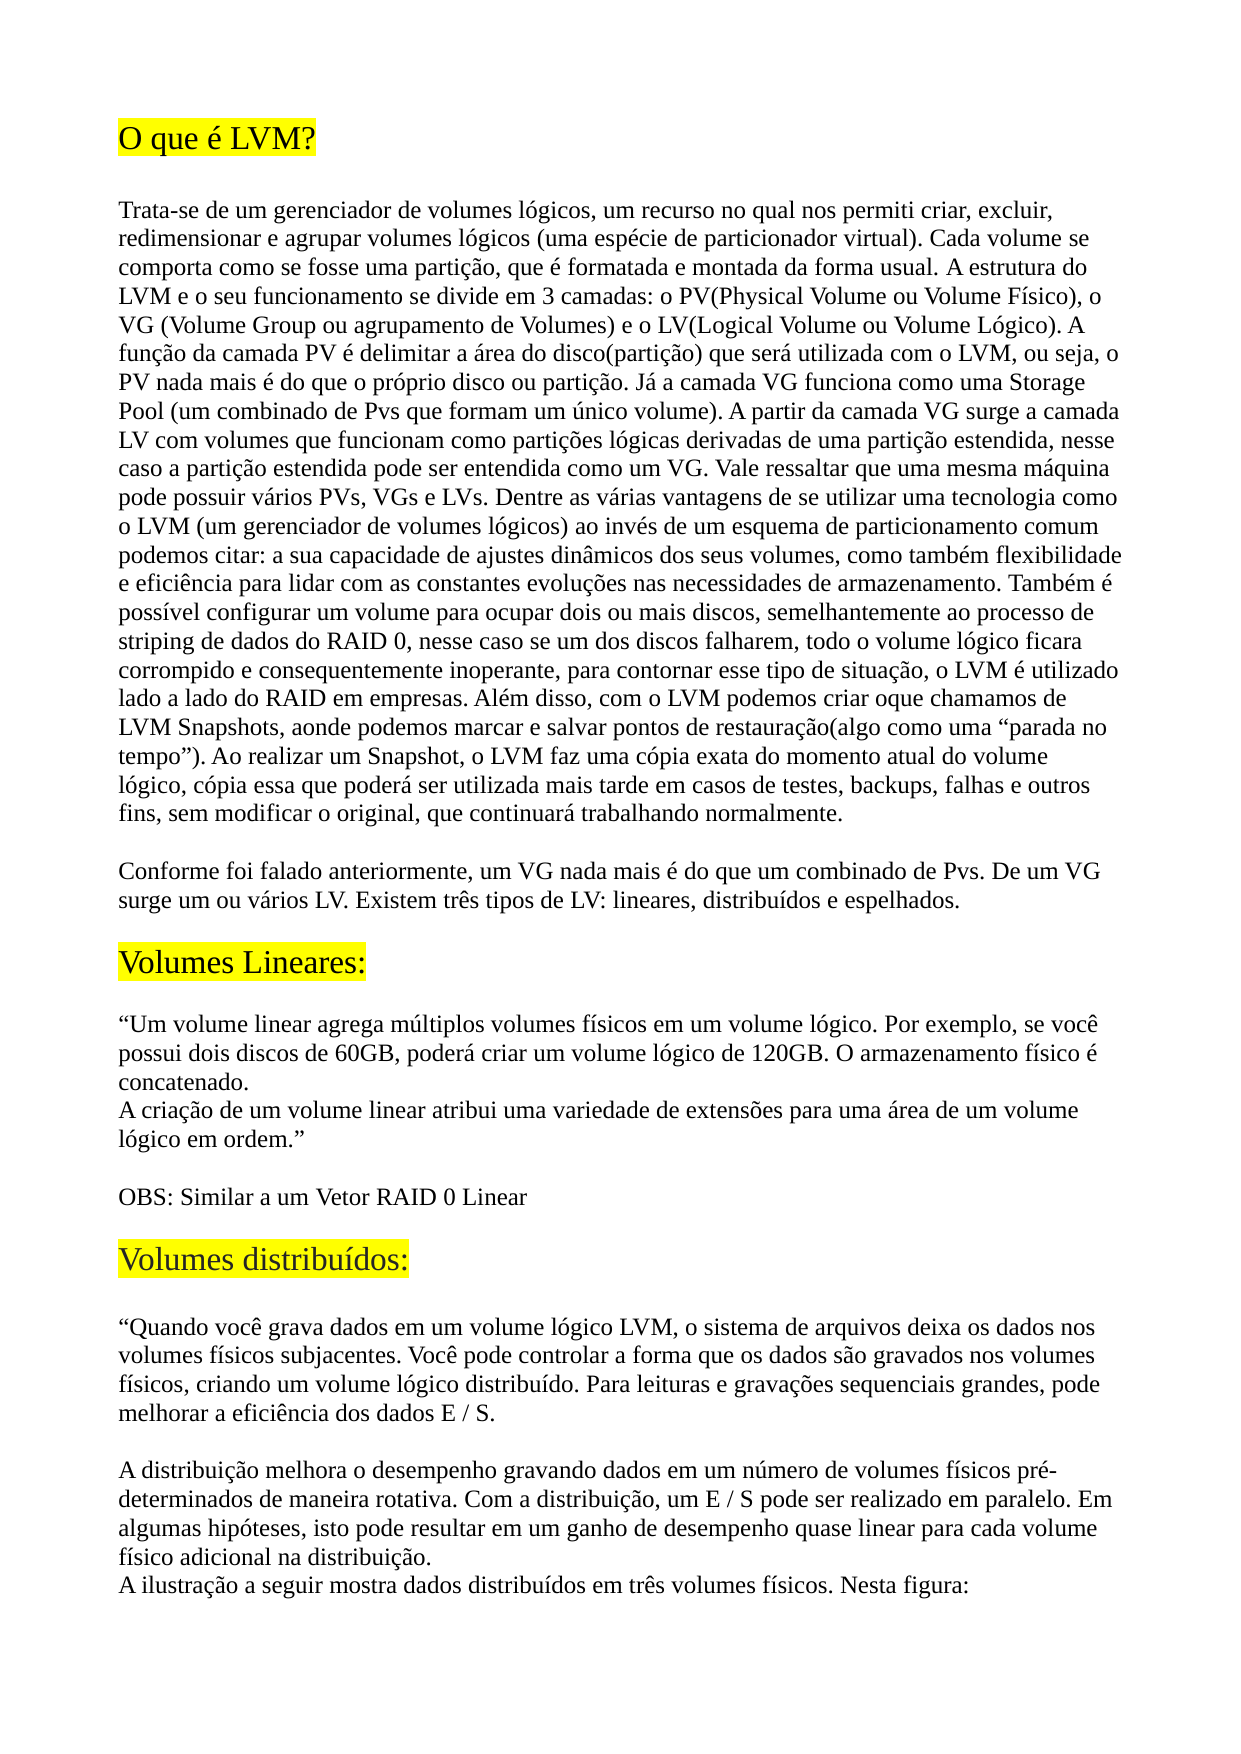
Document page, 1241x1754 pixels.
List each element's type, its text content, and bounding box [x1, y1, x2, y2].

text Volumes Lineares: [118, 942, 1122, 981]
text Trata-se de um gerenciador de volumes lógicos, um recurso no qual nos permiti criar, excluir, redimensionar e agrupar volumes lógicos (uma espécie de particionador virtual). Cada volume se comporta como se fosse uma partição, que é formatada e montada da forma usual. A estrutura do LVM e o seu funcionamento se divide em 3 camadas: o PV(Physical Volume ou Volume Físico), o VG (Volume Group ou agrupamento de Volumes) e o LV(Logical Volume ou Volume Lógico). A função da camada PV é delimitar a área do disco(partição) que será utilizada com o LVM, ou seja, o PV nada mais é do que o próprio disco ou partição. Já a camada VG funciona como uma Storage Pool (um combinado de Pvs que formam um único volume). A partir da camada VG surge a camada LV com volumes que funcionam como partições lógicas derivadas de uma partição estendida, nesse caso a partição estendida pode ser entendida como um VG. Vale ressaltar que uma mesma máquina pode possuir vários PVs, VGs e LVs. Dentre as várias vantagens de se utilizar uma tecnologia como o LVM (um gerenciador de volumes lógicos) ao invés de um esquema de particionamento comum podemos citar: a sua capacidade de ajustes dinâmicos dos seus volumes, como também flexibilidade e eficiência para lidar com as constantes evoluções nas necessidades de armazenamento. Também é possível configurar um volume para ocupar dois ou mais discos, semelhantemente ao processo de striping de dados do RAID 0, nesse caso se um dos discos falharem, todo o volume lógico ficara corrompido e consequentemente inoperante, para contornar esse tipo de situação, o LVM é utilizado lado a lado do RAID em empresas. Além disso, com o LVM podemos criar oque chamamos de LVM Snapshots, aonde podemos marcar e salvar pontos de restauração(algo como uma “parada no tempo”). Ao realizar um Snapshot, o LVM faz uma cópia exata do momento atual do volume lógico, cópia essa que poderá ser utilizada mais tarde em casos de testes, backups, falhas e outros fins, sem modificar o original, que continuará trabalhando normalmente. [118, 195, 1122, 827]
text “Quando você grava dados em um volume lógico LVM, o sistema de arquivos deixa os dados nos volumes físicos subjacentes. Você pode controlar a forma que os dados são gravados nos volumes físicos, criando um volume lógico distribuído. Para leituras e gravações sequenciais grandes, pode melhorar a eficiência dos dados E / S. [118, 1312, 1122, 1427]
text “Um volume linear agrega múltiplos volumes físicos em um volume lógico. Por exemplo, se você possui dois discos de 60GB, poderá criar um volume lógico de 120GB. O armazenamento físico é concatenado. [118, 1009, 1122, 1096]
text A criação de um volume linear atribui uma variedade de extensões para uma área de um volume lógico em ordem.” [118, 1096, 1122, 1153]
text OBS: Similar a um Vetor RAID 0 Linear [118, 1182, 1122, 1211]
text A ilustração a seguir mostra dados distribuídos em três volumes físicos. Nesta figura: [118, 1571, 1122, 1599]
text Volumes distribuídos: [118, 1239, 1122, 1278]
text Conforme foi falado anteriormente, um VG nada mais é do que um combinado de Pvs. De um VG surge um ou vários LV. Existem três tipos de LV: lineares, distribuídos e espelhados. [118, 856, 1122, 913]
text A distribuição melhora o desempenho gravando dados em um número de volumes físicos pré-determinados de maneira rotativa. Com a distribuição, um E / S pode ser realizado em paralelo. Em algumas hipóteses, isto pode resultar em um ganho de desempenho quase linear para cada volume físico adicional na distribuição. [118, 1456, 1122, 1571]
text O que é LVM? [118, 118, 1122, 156]
